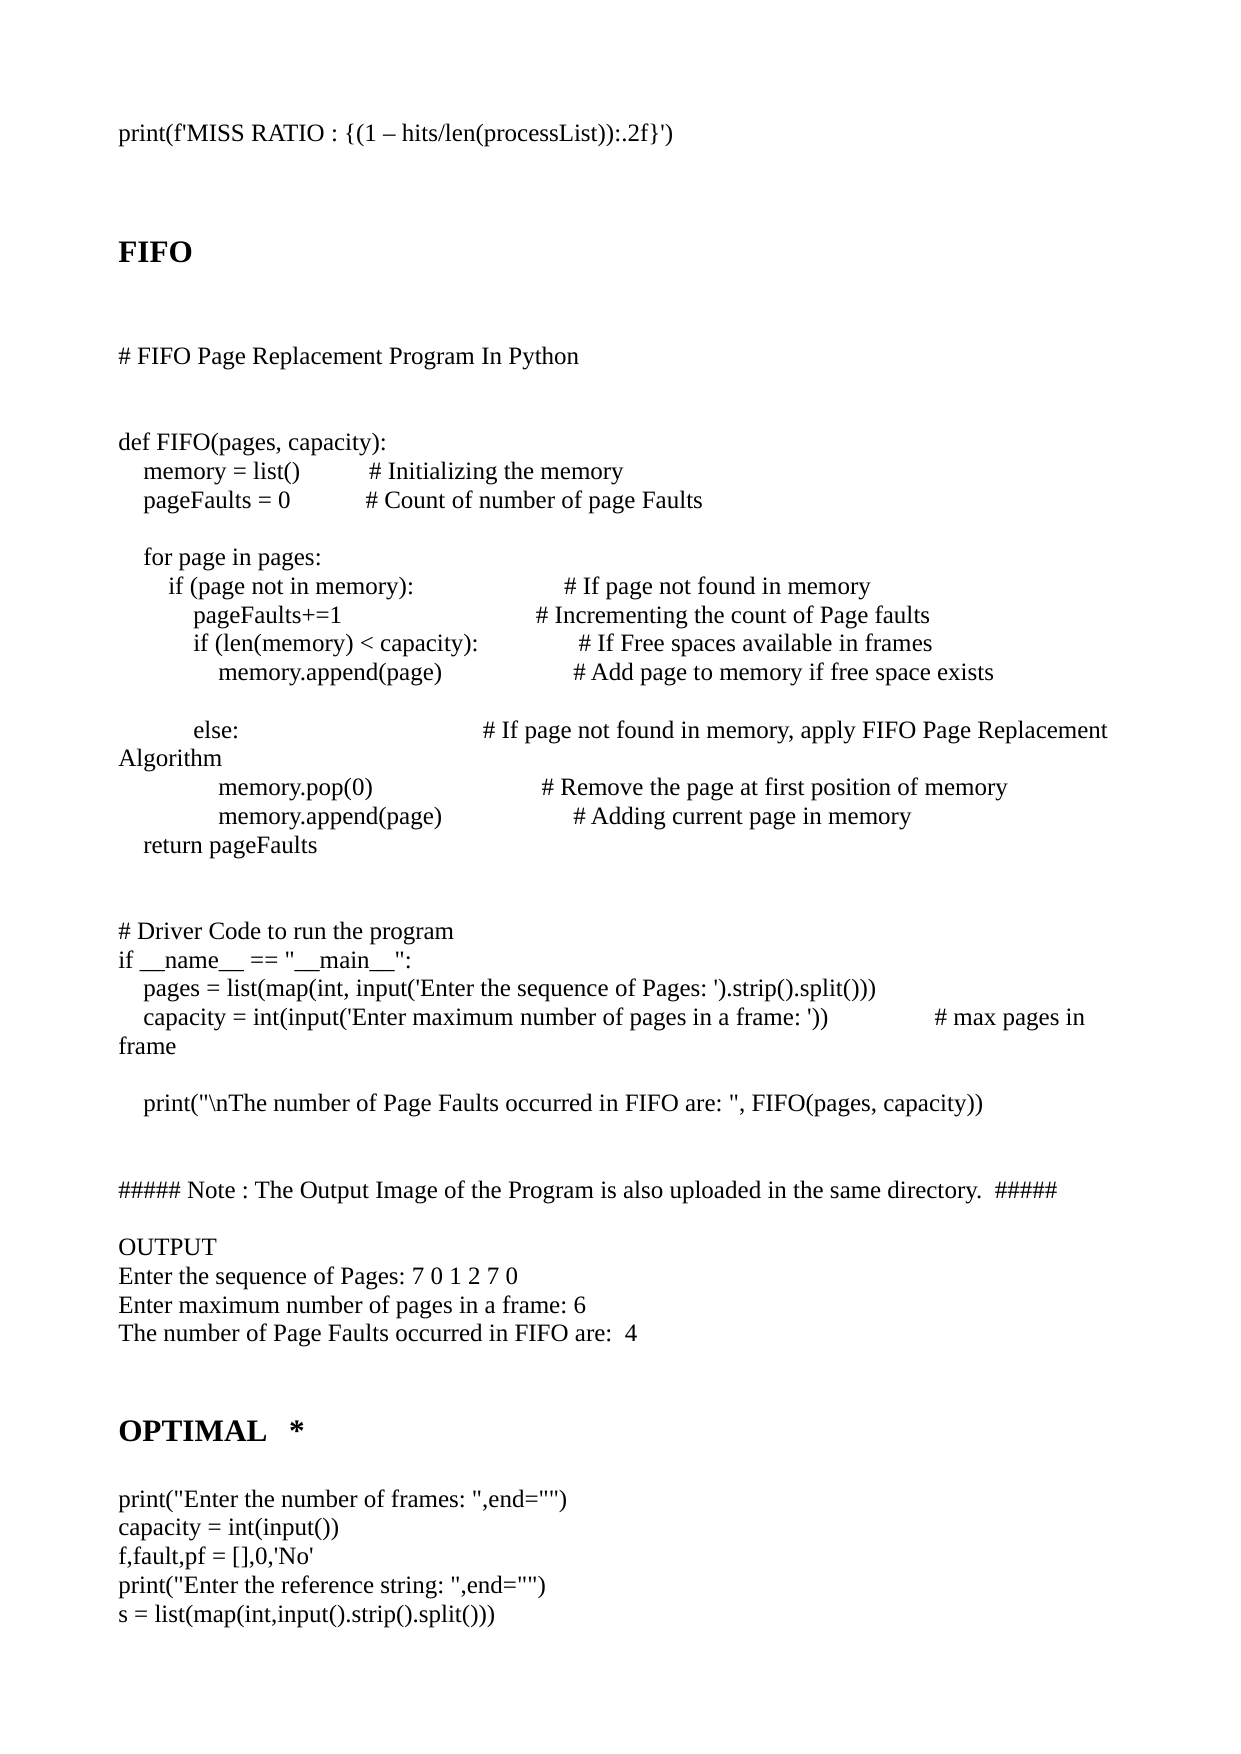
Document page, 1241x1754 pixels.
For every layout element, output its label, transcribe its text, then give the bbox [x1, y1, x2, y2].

text ##### Note : The Output Image of the Program is also uploaded in the same directory. ##### [118, 1175, 1122, 1203]
text for page in pages: [118, 542, 1122, 571]
text Enter maximum number of pages in a frame: 6 [118, 1290, 1122, 1318]
text print(f'MISS RATIO : {(1 – hits/len(processList)):.2f}') [118, 118, 1122, 147]
text s = list(map(int,input().strip().split())) [118, 1599, 1122, 1627]
text OUTPUT [118, 1232, 1122, 1261]
text pages = list(map(int, input('Enter the sequence of Pages: ').strip().split())) [118, 973, 1122, 1002]
text capacity = int(input()) [118, 1512, 1122, 1541]
text print("Enter the reference string: ",end="") [118, 1570, 1122, 1599]
text capacity = int(input('Enter maximum number of pages in a frame: ')) # max pages in frame [118, 1002, 1122, 1060]
text memory.pop(0) # Remove the page at first position of memory [118, 772, 1122, 801]
text FIFO [118, 233, 1122, 269]
text def FIFO(pages, capacity): [118, 427, 1122, 456]
text if __name__ == "__main__": [118, 945, 1122, 973]
text # Driver Code to run the program [118, 916, 1122, 945]
text OPTIMAL * [118, 1412, 1122, 1448]
text pageFaults+=1 # Incrementing the count of Page faults [118, 600, 1122, 628]
text Enter the sequence of Pages: 7 0 1 2 7 0 [118, 1261, 1122, 1290]
text else: # If page not found in memory, apply FIFO Page Replacement Algorithm [118, 715, 1122, 772]
text if (page not in memory): # If page not found in memory [118, 571, 1122, 600]
text f,fault,pf = [],0,'No' [118, 1541, 1122, 1570]
text memory.append(page) # Add page to memory if free space exists [118, 657, 1122, 686]
text # FIFO Page Replacement Program In Python [118, 341, 1122, 370]
text return pageFaults [118, 830, 1122, 858]
text memory.append(page) # Adding current page in memory [118, 801, 1122, 830]
text if (len(memory) < capacity): # If Free spaces available in frames [118, 628, 1122, 657]
text print("\nThe number of Page Faults occurred in FIFO are: ", FIFO(pages, capacity)) [118, 1088, 1122, 1117]
text print("Enter the number of frames: ",end="") [118, 1484, 1122, 1512]
text pageFaults = 0 # Count of number of page Faults [118, 485, 1122, 513]
text The number of Page Faults occurred in FIFO are: 4 [118, 1318, 1122, 1347]
text memory = list() # Initializing the memory [118, 456, 1122, 485]
